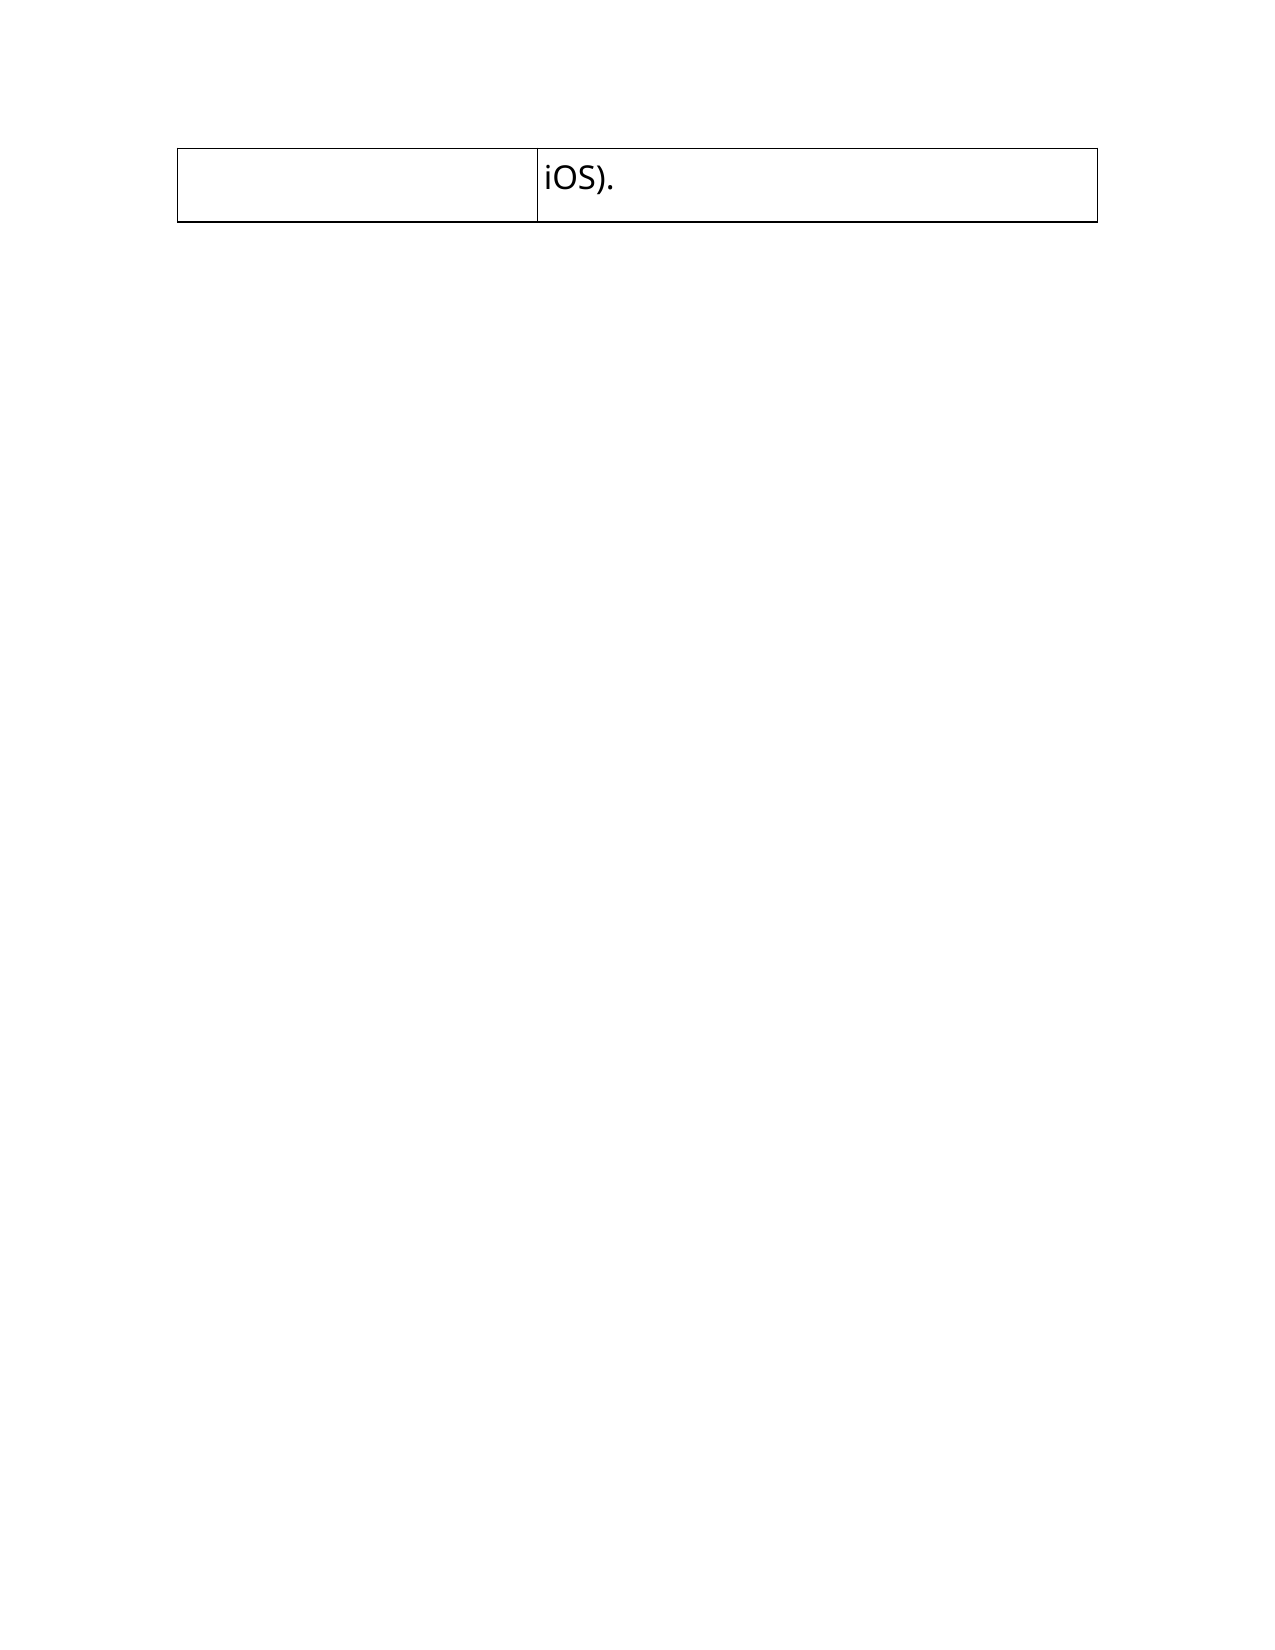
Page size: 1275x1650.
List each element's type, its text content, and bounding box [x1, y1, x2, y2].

table_cell iOS). [538, 149, 1097, 221]
table_cell [178, 149, 537, 221]
